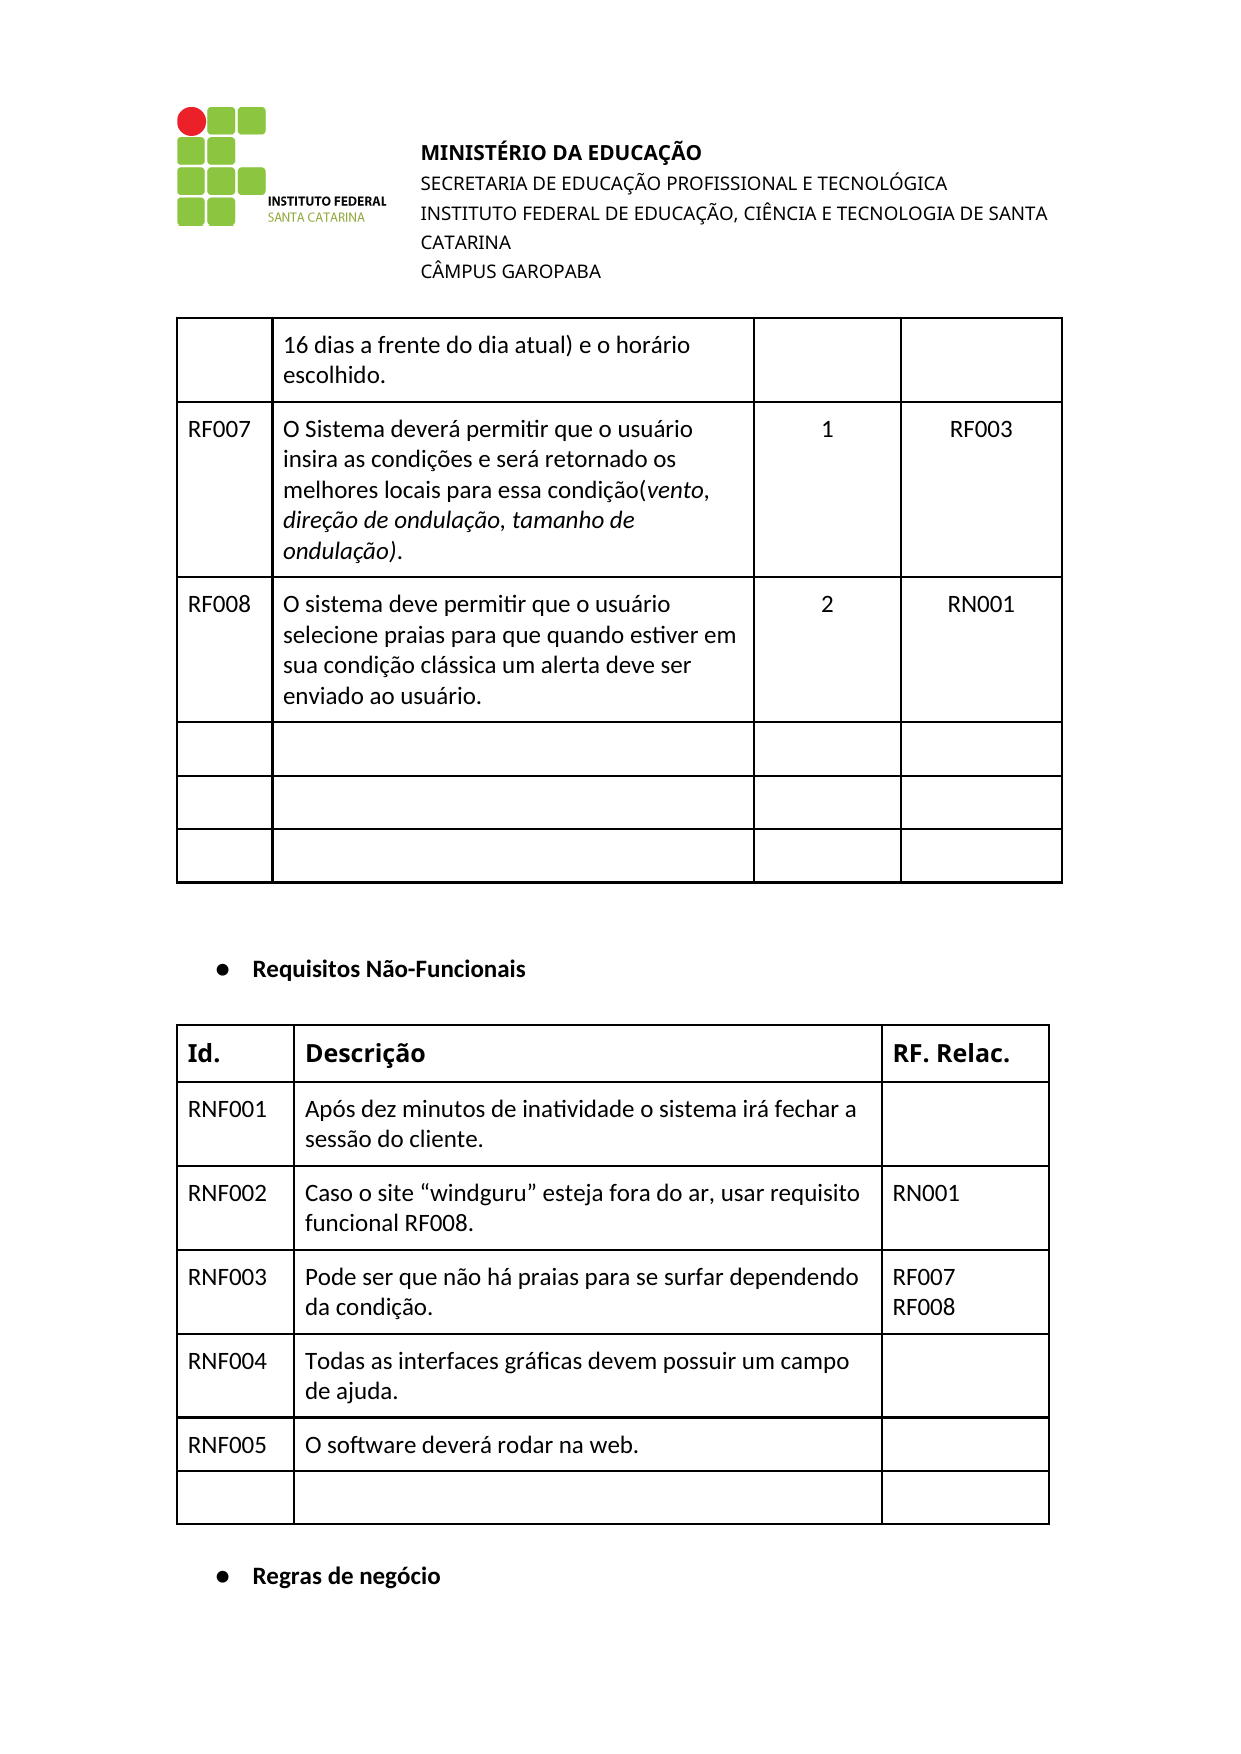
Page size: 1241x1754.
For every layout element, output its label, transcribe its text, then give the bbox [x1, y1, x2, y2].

table_cell [295, 1472, 881, 1523]
list Requisitos Não-Funcionais [215, 953, 1121, 984]
table_header Descrição [295, 1026, 881, 1081]
table_cell Todas as interfaces gráficas devem possuir um campo de ajuda. [295, 1335, 881, 1416]
table_cell [755, 723, 900, 774]
table_cell Caso o site “windguru” esteja fora do ar, usar requisito funcional RF008. [295, 1167, 881, 1248]
table_cell [178, 723, 271, 774]
table_cell RF003 [902, 403, 1061, 576]
table_cell [755, 777, 900, 828]
table_cell [902, 777, 1061, 828]
table_cell RNF002 [178, 1167, 293, 1248]
table_cell [883, 1335, 1048, 1416]
table_cell [178, 830, 271, 881]
table_cell [902, 319, 1061, 401]
table_cell [902, 723, 1061, 774]
table_cell RNF005 [178, 1419, 293, 1470]
table_cell 2 [755, 578, 900, 721]
table_cell [274, 777, 753, 828]
table_cell [178, 1472, 293, 1523]
table_cell RF007 RF008 [883, 1251, 1048, 1332]
table_cell [178, 777, 271, 828]
table_cell 16 dias a frente do dia atual) e o horário escolhido. [274, 319, 753, 401]
table_cell [755, 319, 900, 401]
table_cell RNF003 [178, 1251, 293, 1332]
table_cell RF007 [178, 403, 271, 576]
table_cell [883, 1419, 1048, 1470]
picture [177, 107, 387, 226]
table_header Id. [178, 1026, 293, 1081]
table_cell O Sistema deverá permitir que o usuário insira as condições e será retornado os melhores locais para essa condição(vento, direção de ondulação, tamanho de ondulação). [274, 403, 753, 576]
table_cell O software deverá rodar na web. [295, 1419, 881, 1470]
table_cell Pode ser que não há praias para se surfar dependendo da condição. [295, 1251, 881, 1332]
list Regras de negócio [215, 1560, 1121, 1591]
table_cell RNF004 [178, 1335, 293, 1416]
table_cell [883, 1472, 1048, 1523]
table_cell [902, 830, 1061, 881]
table_cell RN001 [883, 1167, 1048, 1248]
table_cell 1 [755, 403, 900, 576]
table_cell [178, 319, 271, 401]
table_cell [883, 1083, 1048, 1164]
table_cell RNF001 [178, 1083, 293, 1164]
table_cell [755, 830, 900, 881]
table_cell [274, 830, 753, 881]
table_cell Após dez minutos de inatividade o sistema irá fechar a sessão do cliente. [295, 1083, 881, 1164]
table_cell RF008 [178, 578, 271, 721]
table_header RF. Relac. [883, 1026, 1048, 1081]
table_cell O sistema deve permitir que o usuário selecione praias para que quando estiver em sua condição clássica um alerta deve ser enviado ao usuário. [274, 578, 753, 721]
table_cell RN001 [902, 578, 1061, 721]
table_cell [274, 723, 753, 774]
